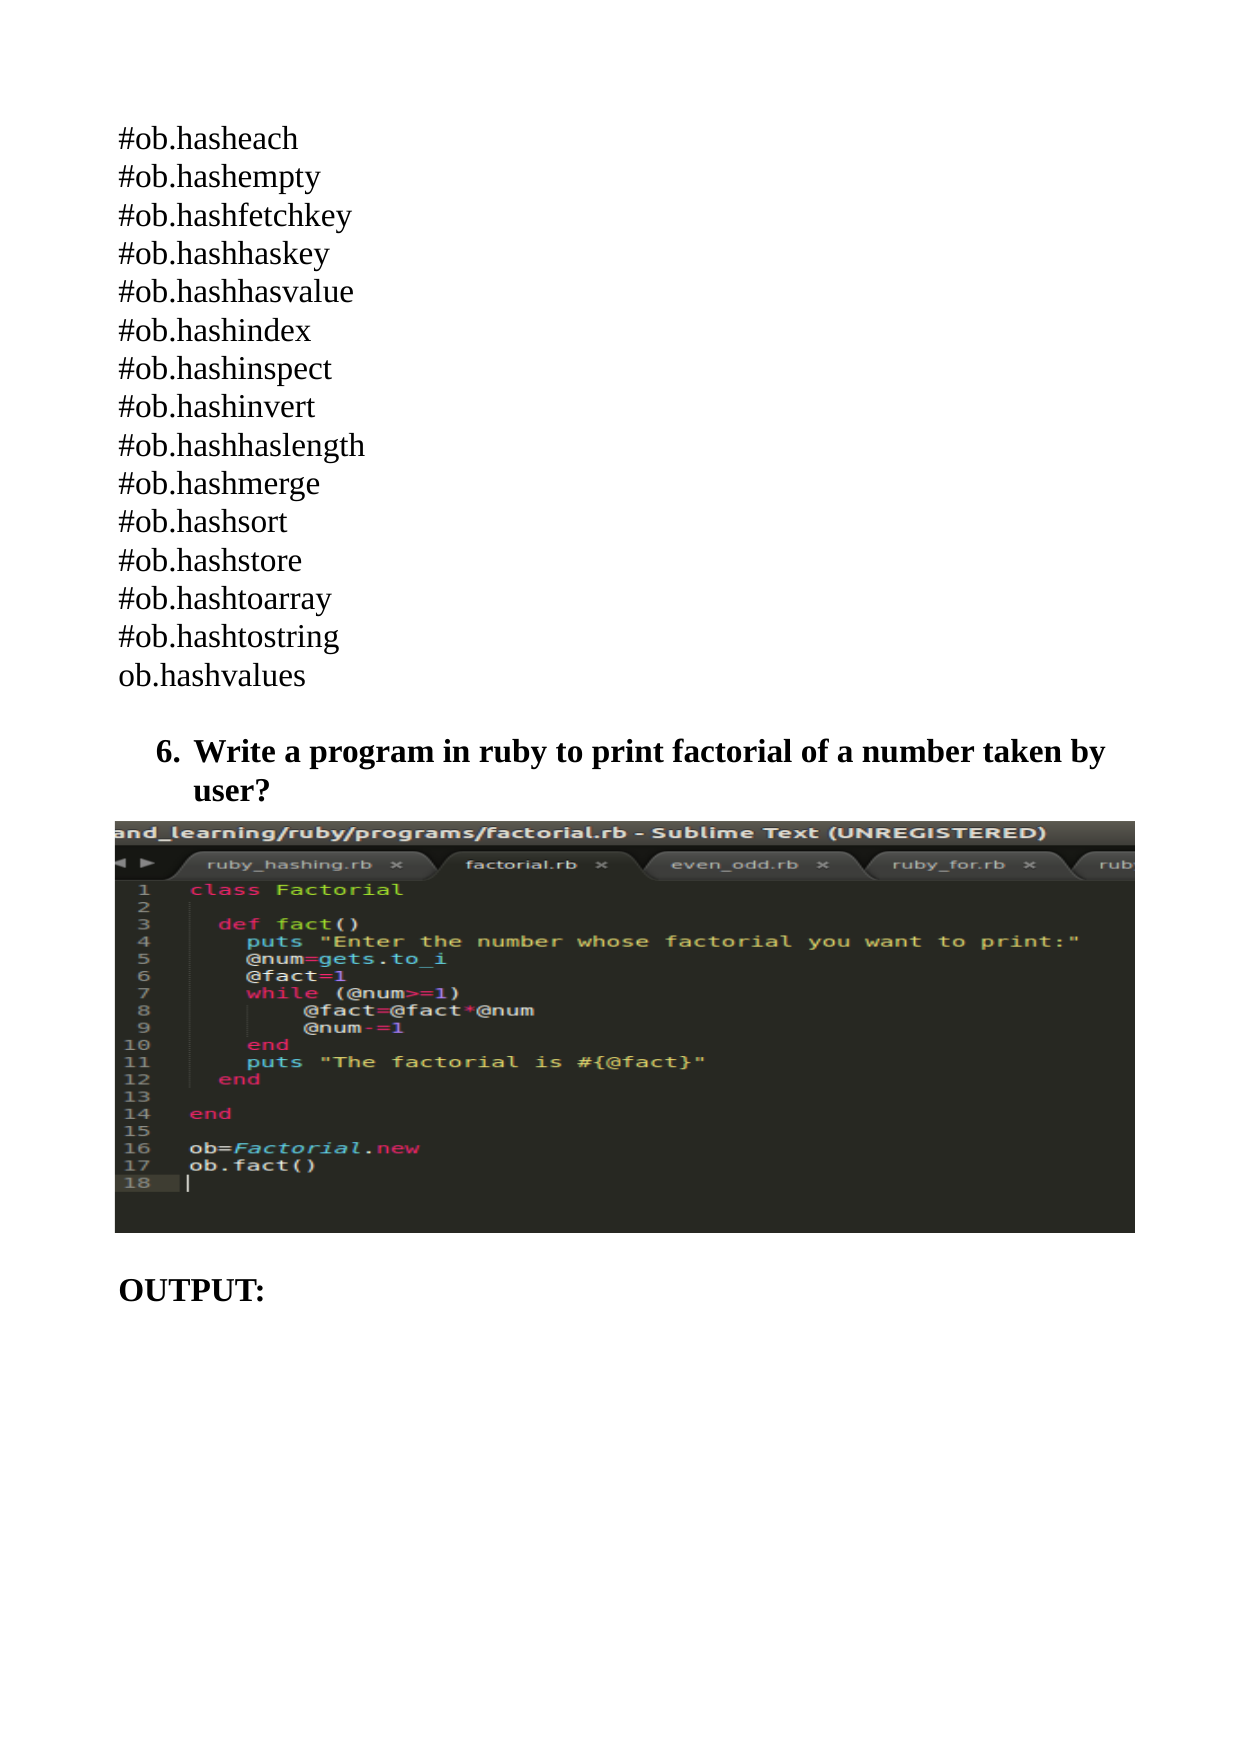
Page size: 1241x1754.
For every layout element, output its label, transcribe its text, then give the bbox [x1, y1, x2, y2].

text #ob.hashfetchkey [118, 195, 1122, 233]
text #ob.hashtostring [118, 616, 1122, 655]
text #ob.hashstore [118, 540, 1122, 578]
list Write a program in ruby to print factorial of a number taken by user? [156, 731, 1122, 808]
text #ob.hasheach [118, 118, 1122, 156]
text #ob.hashinvert [118, 386, 1122, 425]
text #ob.hashindex [118, 310, 1122, 348]
text #ob.hashhasvalue [118, 271, 1122, 310]
text #ob.hashhaskey [118, 233, 1122, 271]
picture [114, 821, 412, 1233]
text #ob.hashhaslength [118, 425, 1122, 463]
text OUTPUT: [118, 1271, 1122, 1309]
text #ob.hashtoarray [118, 578, 1122, 616]
text ob.hashvalues [118, 655, 1122, 693]
text #ob.hashinspect [118, 348, 1122, 386]
text #ob.hashsort [118, 501, 1122, 540]
text #ob.hashempty [118, 156, 1122, 195]
text #ob.hashmerge [118, 463, 1122, 501]
